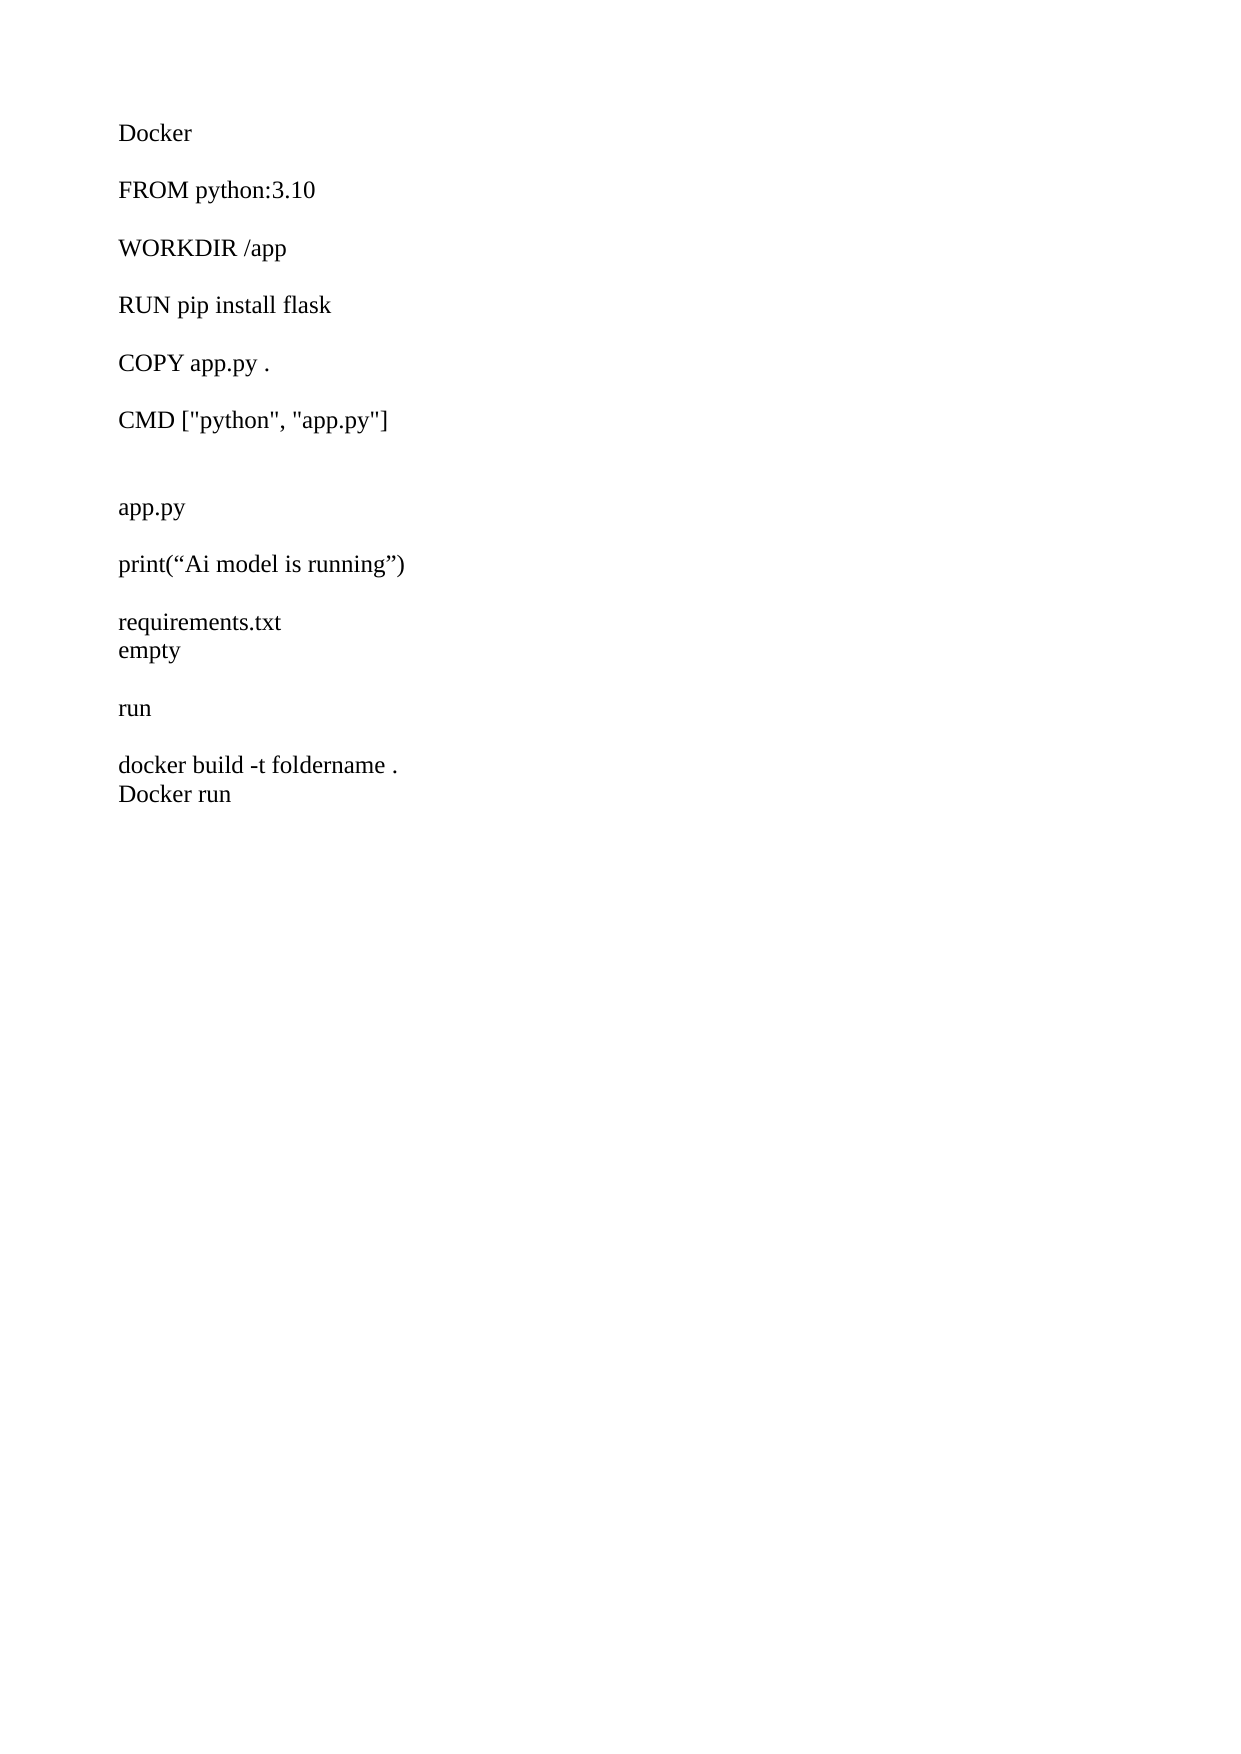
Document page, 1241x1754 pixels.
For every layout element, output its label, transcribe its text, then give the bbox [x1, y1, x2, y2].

text WORKDIR /app [118, 233, 1122, 262]
text docker build -t foldername . [118, 751, 1122, 779]
text Docker [118, 118, 1122, 147]
text COPY app.py . [118, 348, 1122, 377]
text CMD ["python", "app.py"] [118, 406, 1122, 434]
text RUN pip install flask [118, 291, 1122, 319]
text print(“Ai model is running”) [118, 549, 1122, 578]
text run [118, 693, 1122, 722]
text empty [118, 636, 1122, 664]
text app.py [118, 492, 1122, 521]
text FROM python:3.10 [118, 176, 1122, 204]
text requirements.txt [118, 607, 1122, 636]
text Docker run [118, 779, 1122, 808]
